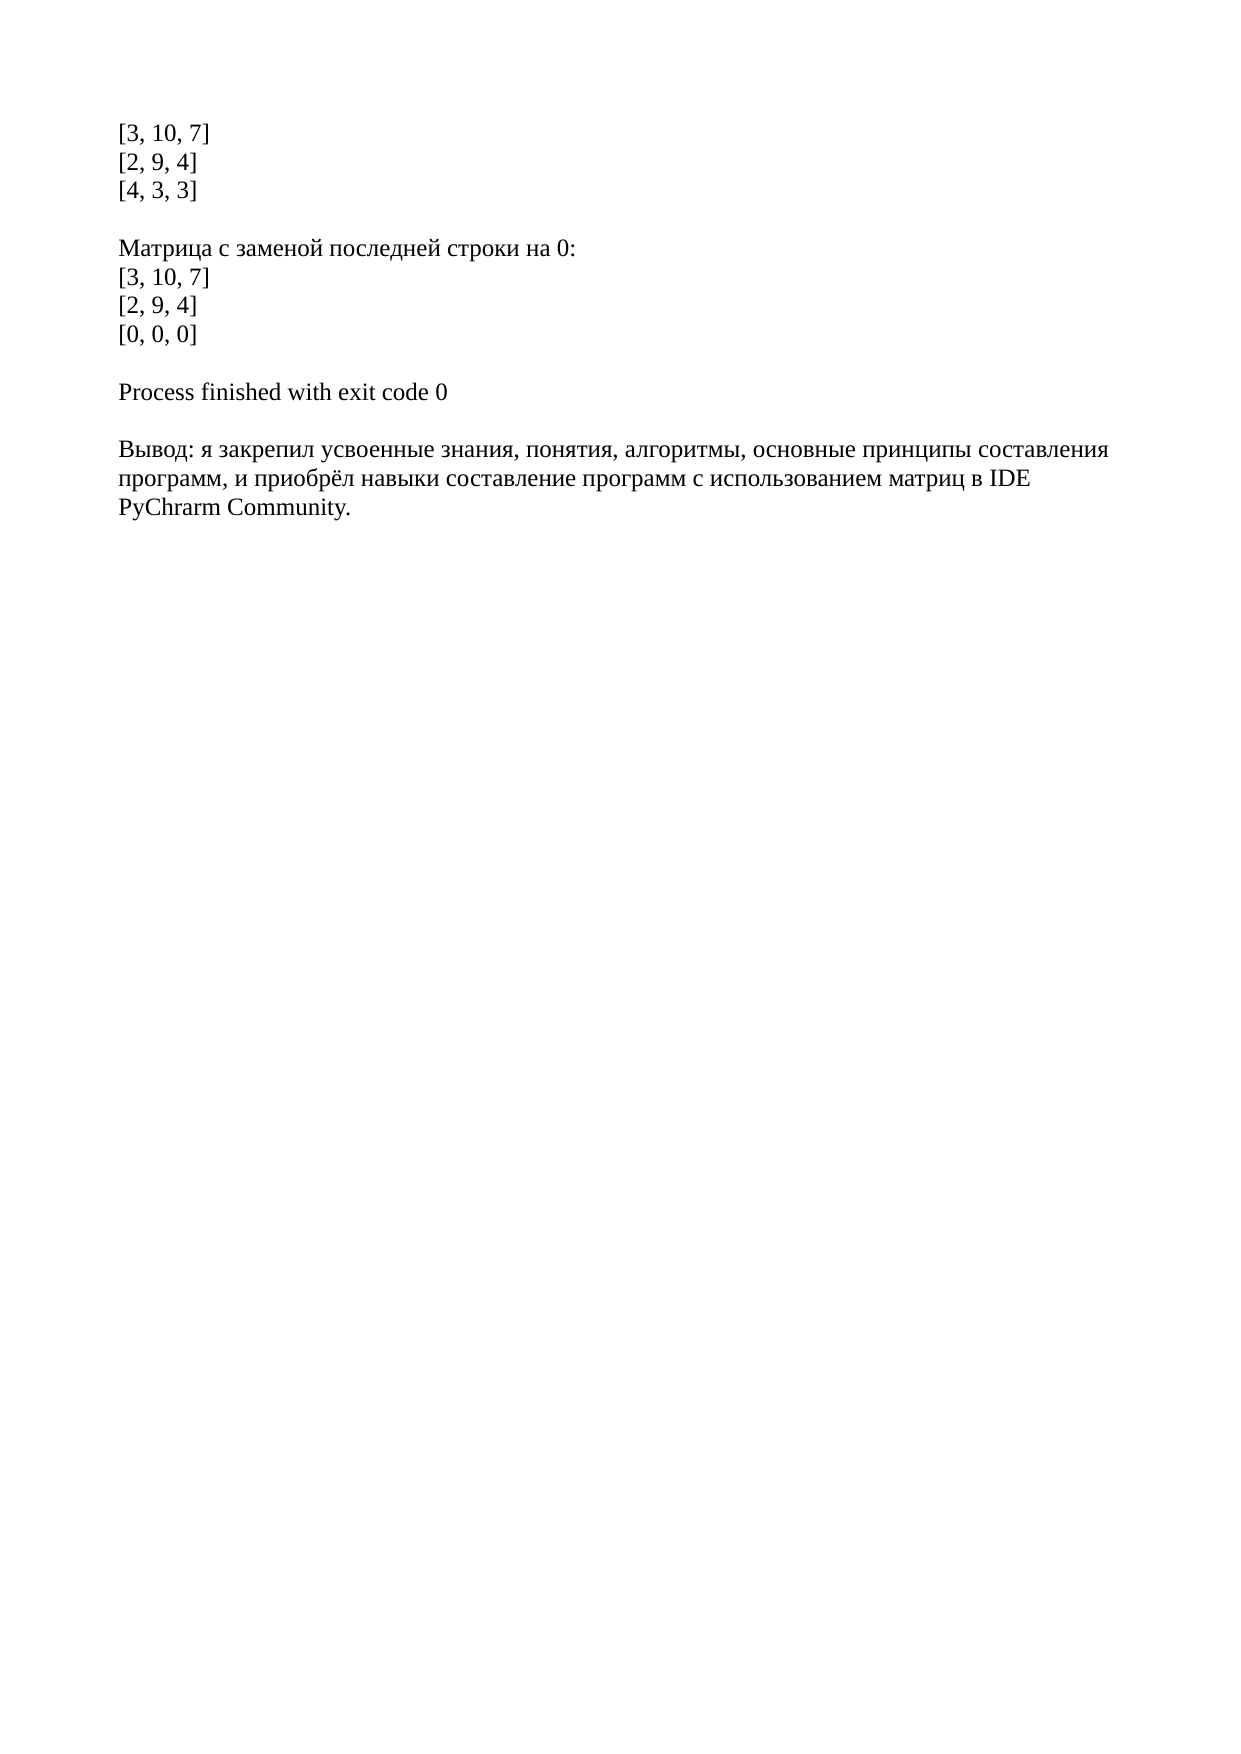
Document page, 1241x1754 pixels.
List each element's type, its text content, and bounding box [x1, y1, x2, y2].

text программ, и приобрёл навыки составление программ с использованием матриц в IDE [118, 463, 1122, 492]
text [2, 9, 4] [118, 291, 1122, 319]
text [3, 10, 7] [118, 262, 1122, 291]
text Матрица с заменой последней строки на 0: [118, 233, 1122, 262]
text [2, 9, 4] [118, 147, 1122, 176]
text [0, 0, 0] [118, 319, 1122, 348]
text Process finished with exit code 0 [118, 377, 1122, 406]
text [3, 10, 7] [118, 118, 1122, 147]
text [4, 3, 3] [118, 176, 1122, 204]
text PyChrarm Community. [118, 492, 1122, 521]
text Вывод: я закрепил усвоенные знания, понятия, алгоритмы, основные принципы составления [118, 434, 1122, 463]
